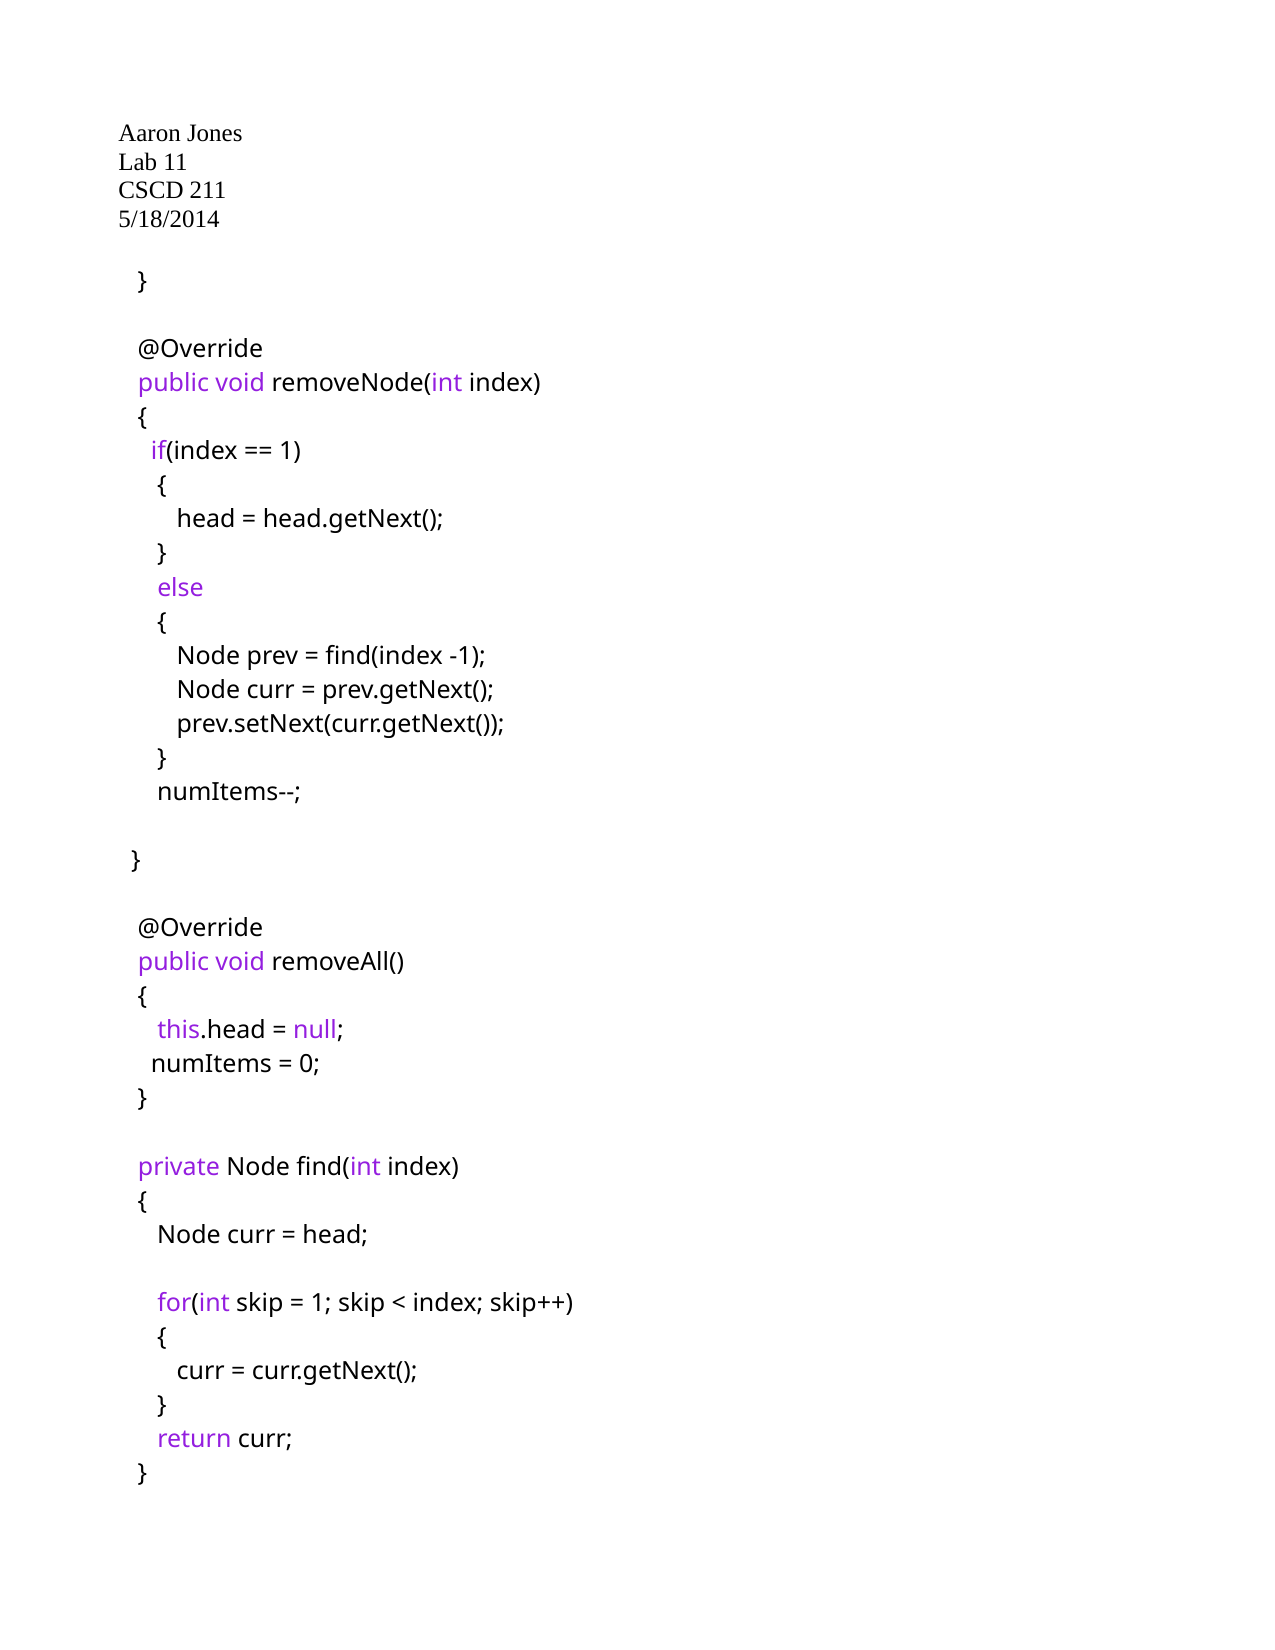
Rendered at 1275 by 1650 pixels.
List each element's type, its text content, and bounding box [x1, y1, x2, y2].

text } @Override public void removeNode(int index) { if(index == 1) { head = head.getNext(); } else { Node prev = find(index -1); Node curr = prev.getNext(); prev.setNext(curr.getNext()); } numItems--; } @Override public void removeAll() { this.head = null; numItems = 0; } private Node find(int index) { Node curr = head; for(int skip = 1; skip < index; skip++) { curr = curr.getNext(); } return curr; } [118, 263, 1157, 1523]
